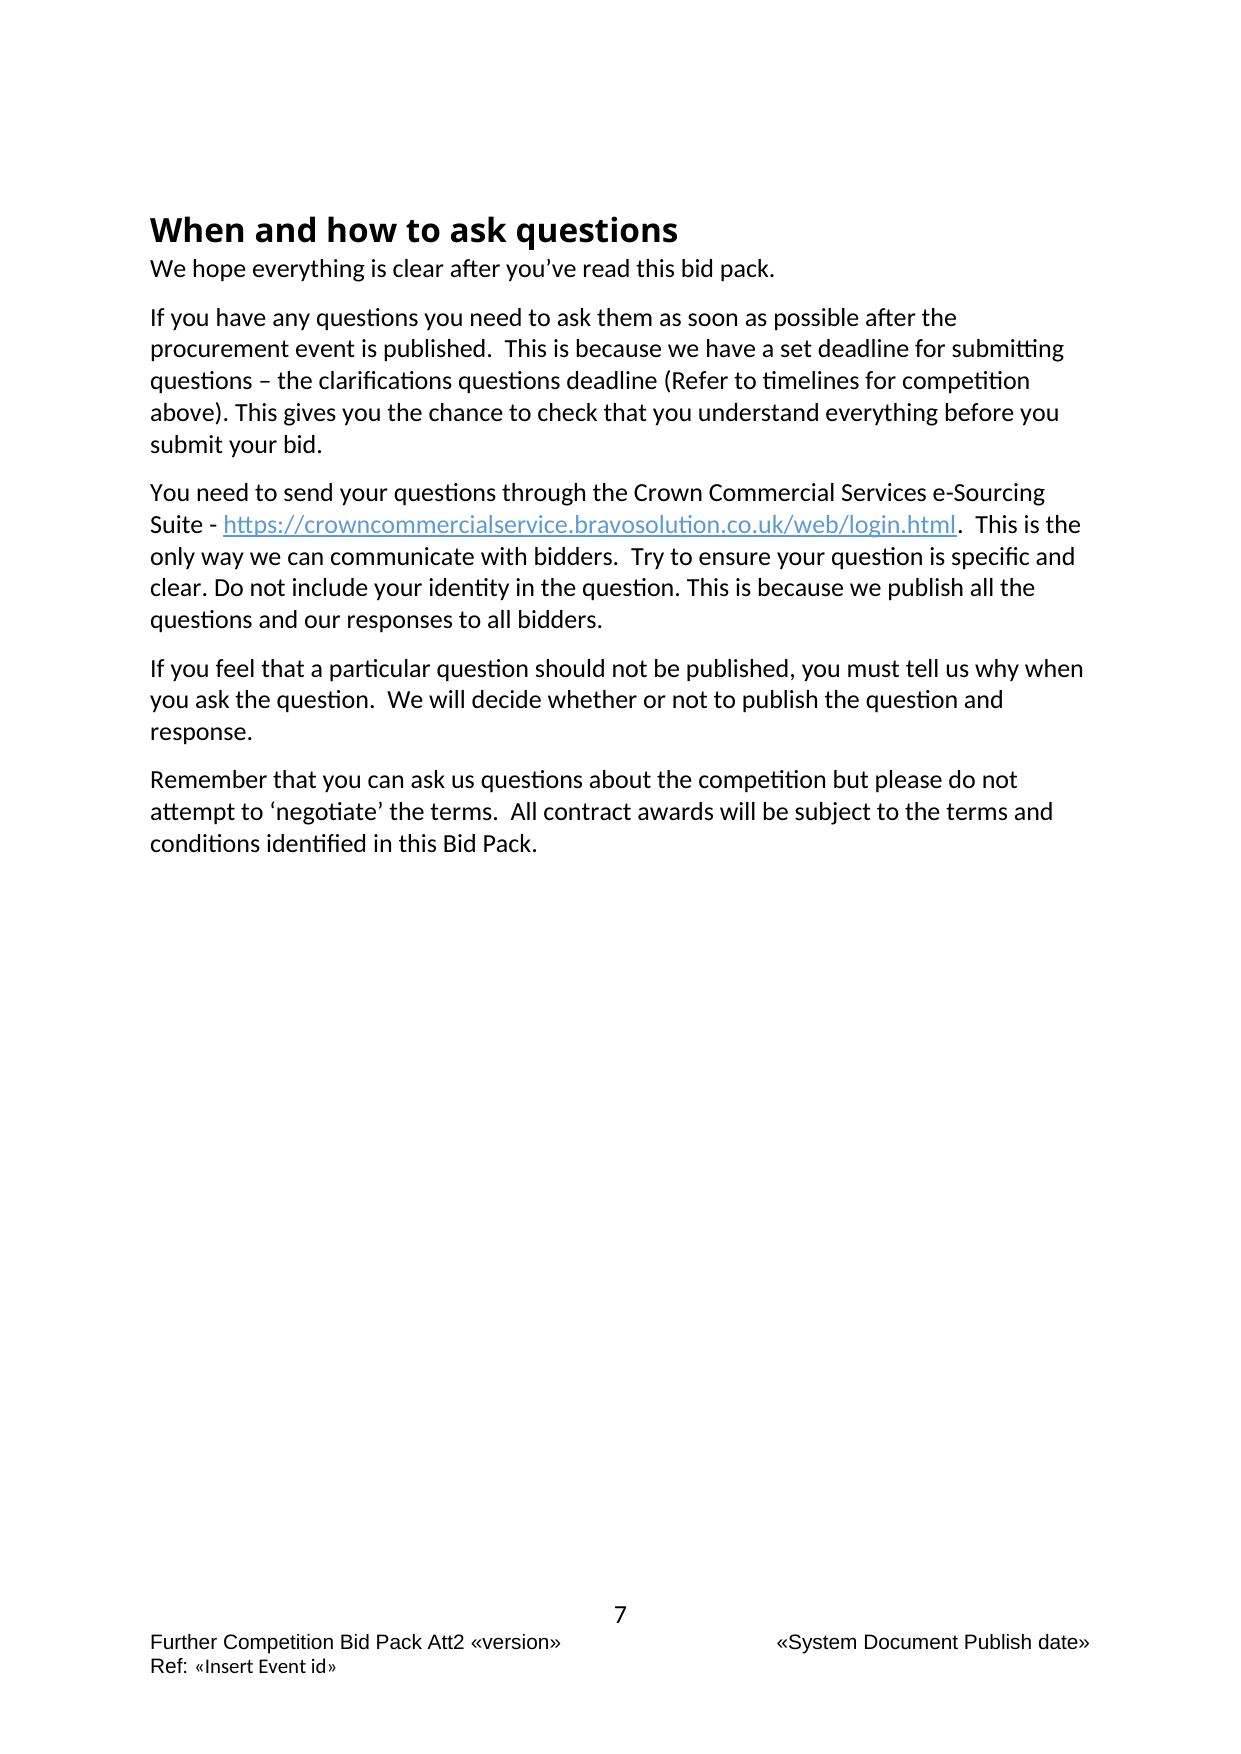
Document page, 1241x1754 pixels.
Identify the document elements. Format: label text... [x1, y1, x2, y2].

subtitle When and how to ask questions [150, 207, 1090, 252]
text Remember that you can ask us questions about the competition but please do not attempt to ‘negotiate’ the terms. All contract awards will be subject to the terms and conditions identified in this Bid Pack. [150, 764, 1090, 859]
text You need to send your questions through the Crown Commercial Services e-Sourcing Suite - https://crowncommercialservice.bravosolution.co.uk/web/login.html. This is the only way we can communicate with bidders. Try to ensure your question is specific and clear. Do not include your identity in the question. This is because we publish all the questions and our responses to all bidders. [150, 476, 1090, 635]
text We hope everything is clear after you’ve read this bid pack. [150, 252, 1090, 284]
text If you have any questions you need to ask them as soon as possible after the procurement event is published. This is because we have a set deadline for submitting questions – the clarifications questions deadline (Refer to timelines for competition above). This gives you the chance to check that you understand everything before you submit your bid. [150, 301, 1090, 459]
text If you feel that a particular question should not be published, you must tell us why when you ask the question. We will decide whether or not to publish the question and response. [150, 652, 1090, 747]
